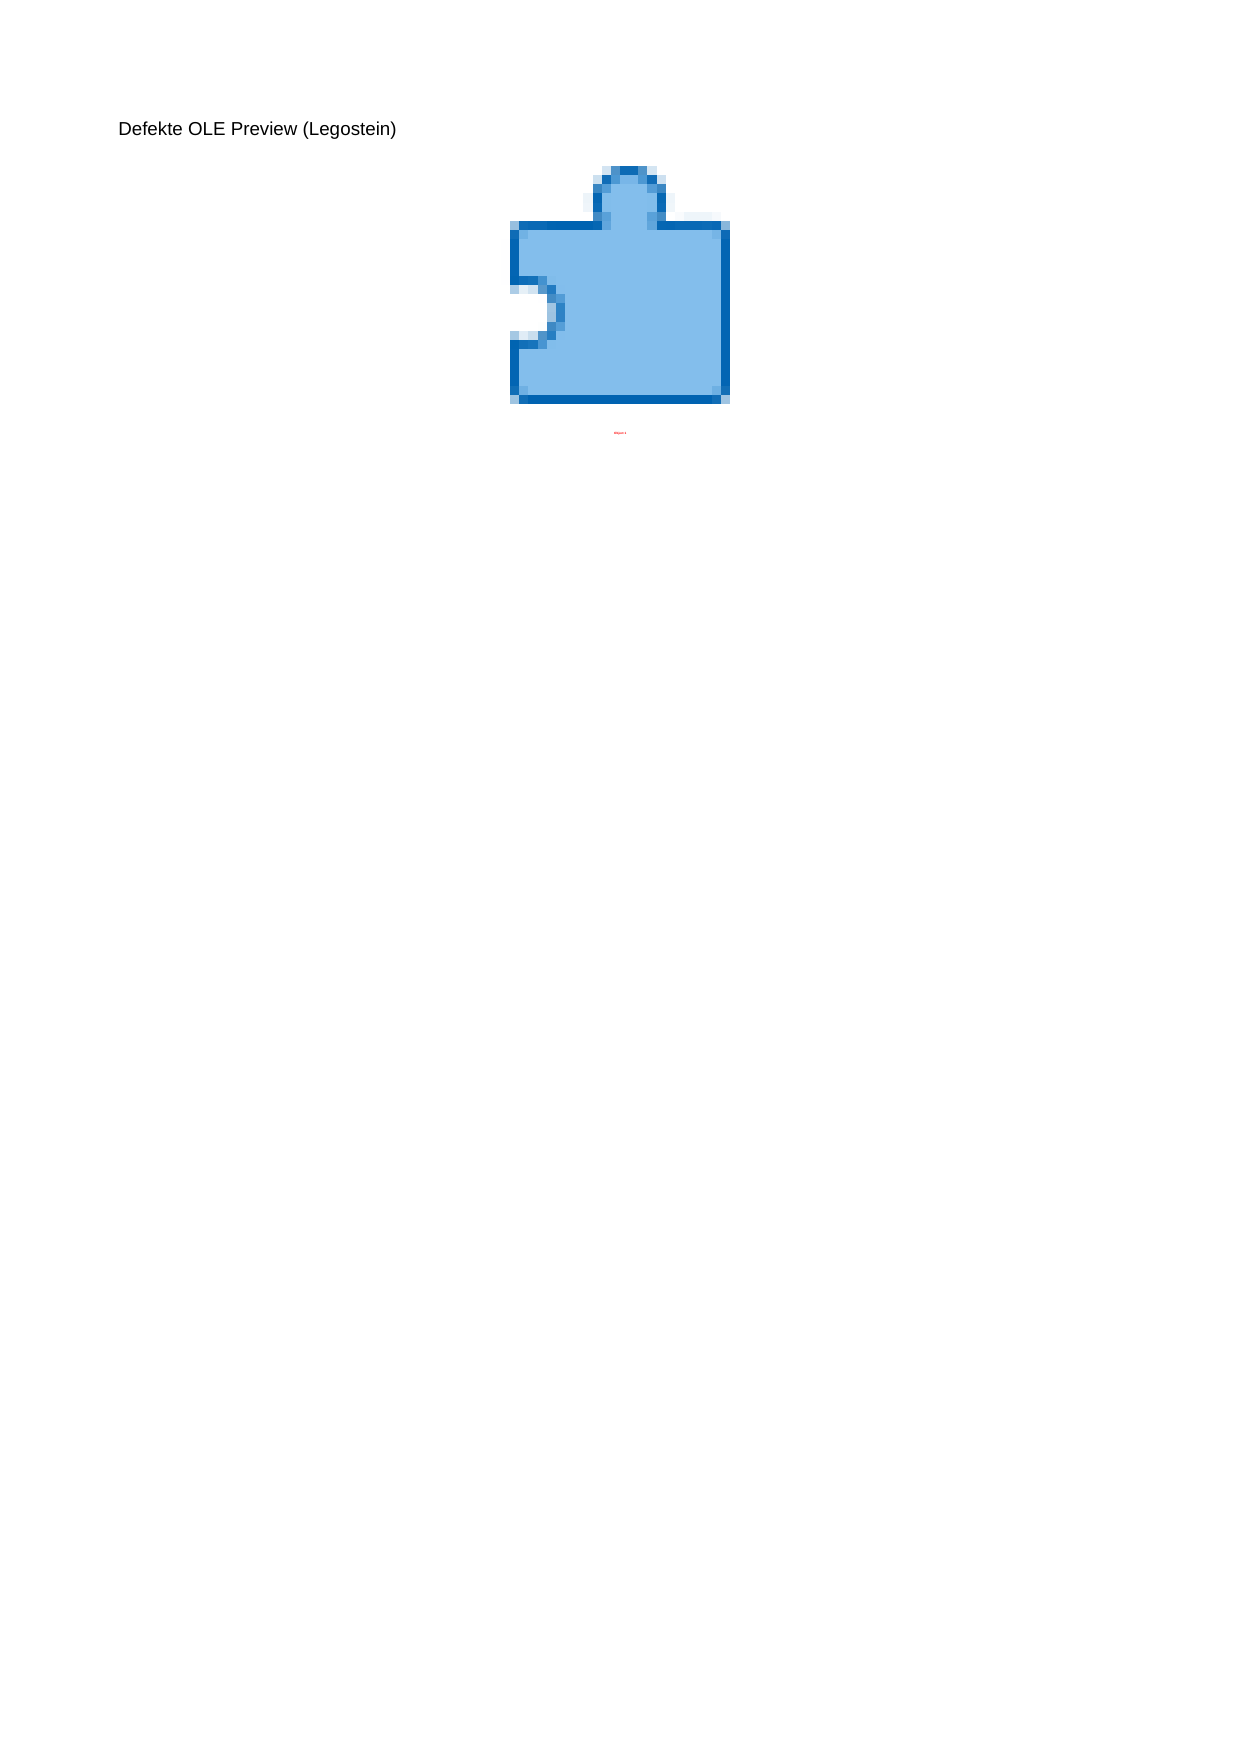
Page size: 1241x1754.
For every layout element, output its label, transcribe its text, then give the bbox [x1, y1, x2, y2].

text Defekte OLE Preview (Legostein) [118, 118, 1122, 140]
